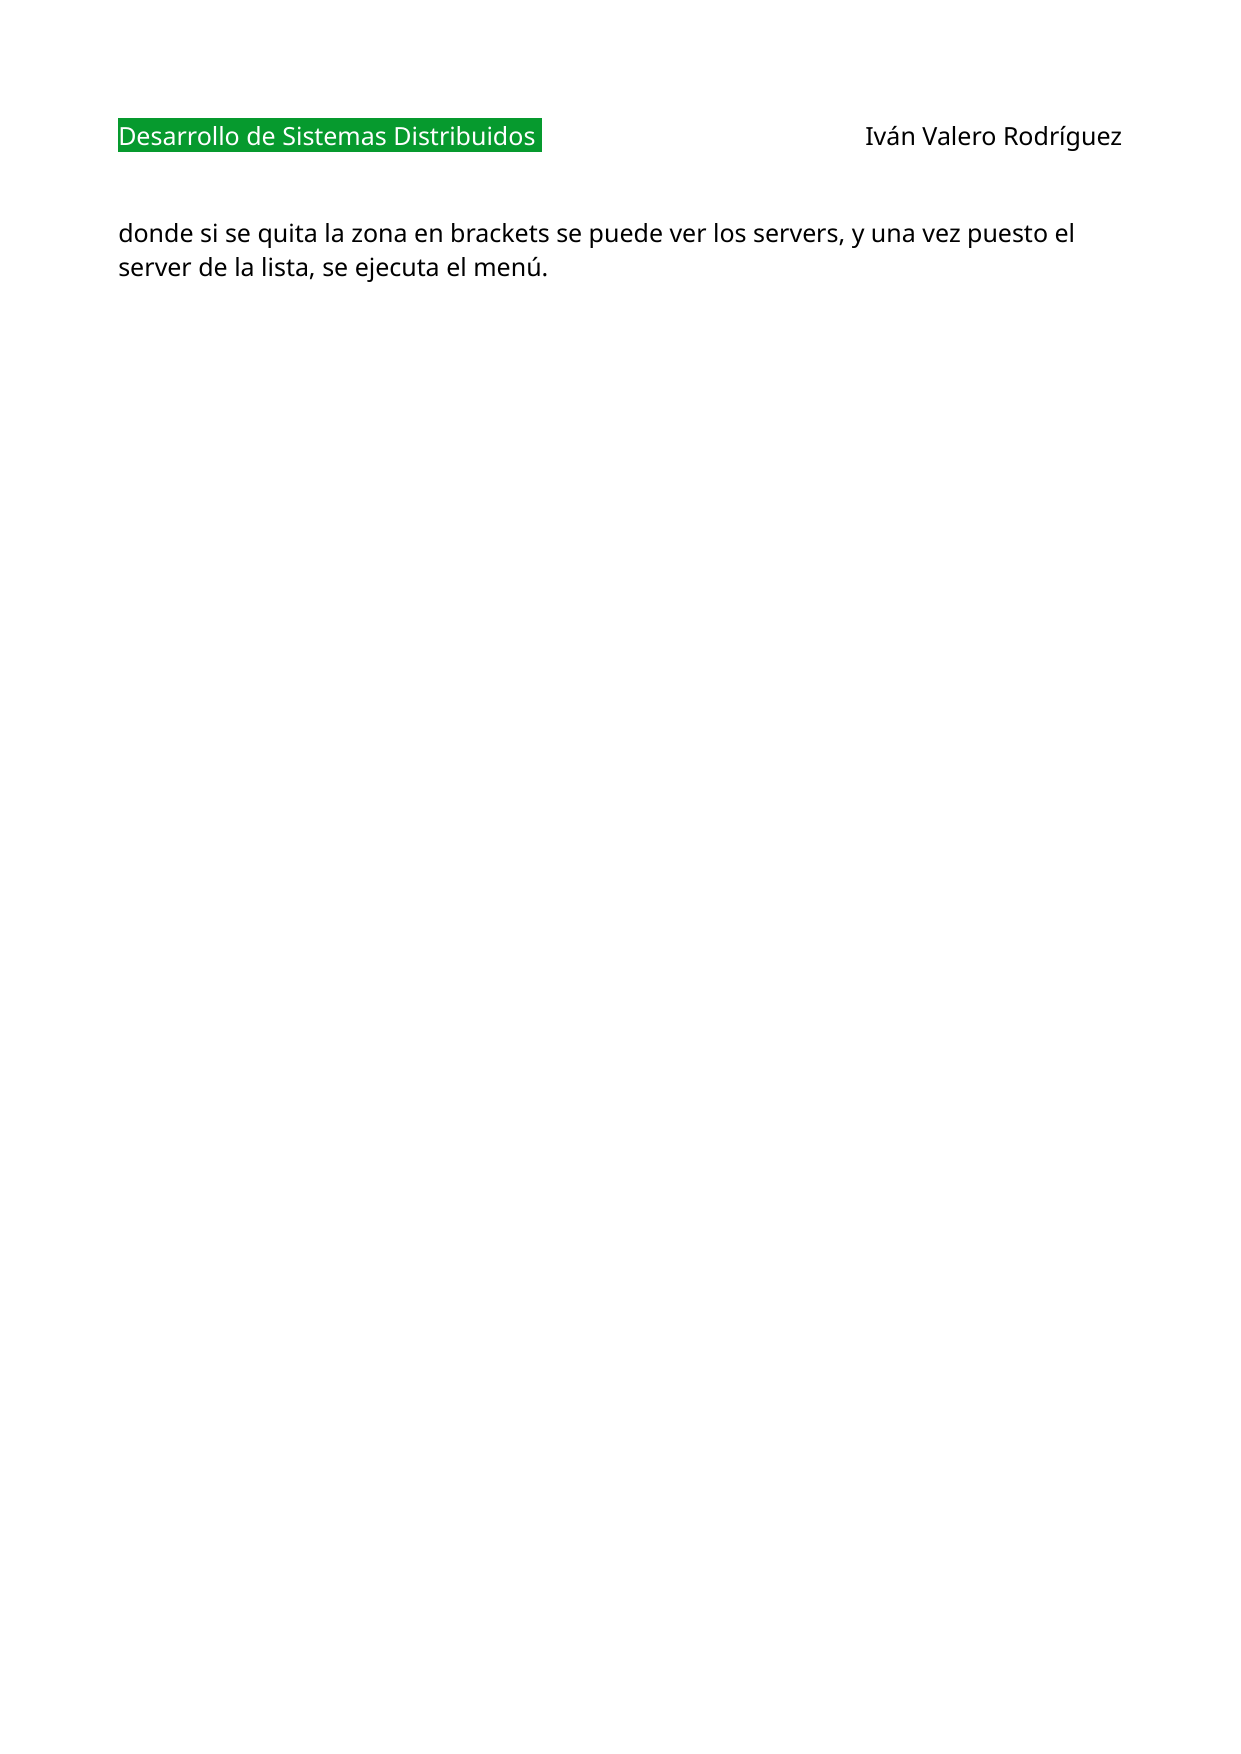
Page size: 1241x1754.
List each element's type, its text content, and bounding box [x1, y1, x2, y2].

text donde si se quita la zona en brackets se puede ver los servers, y una vez puesto el server de la lista, se ejecuta el menú. [118, 216, 1122, 284]
